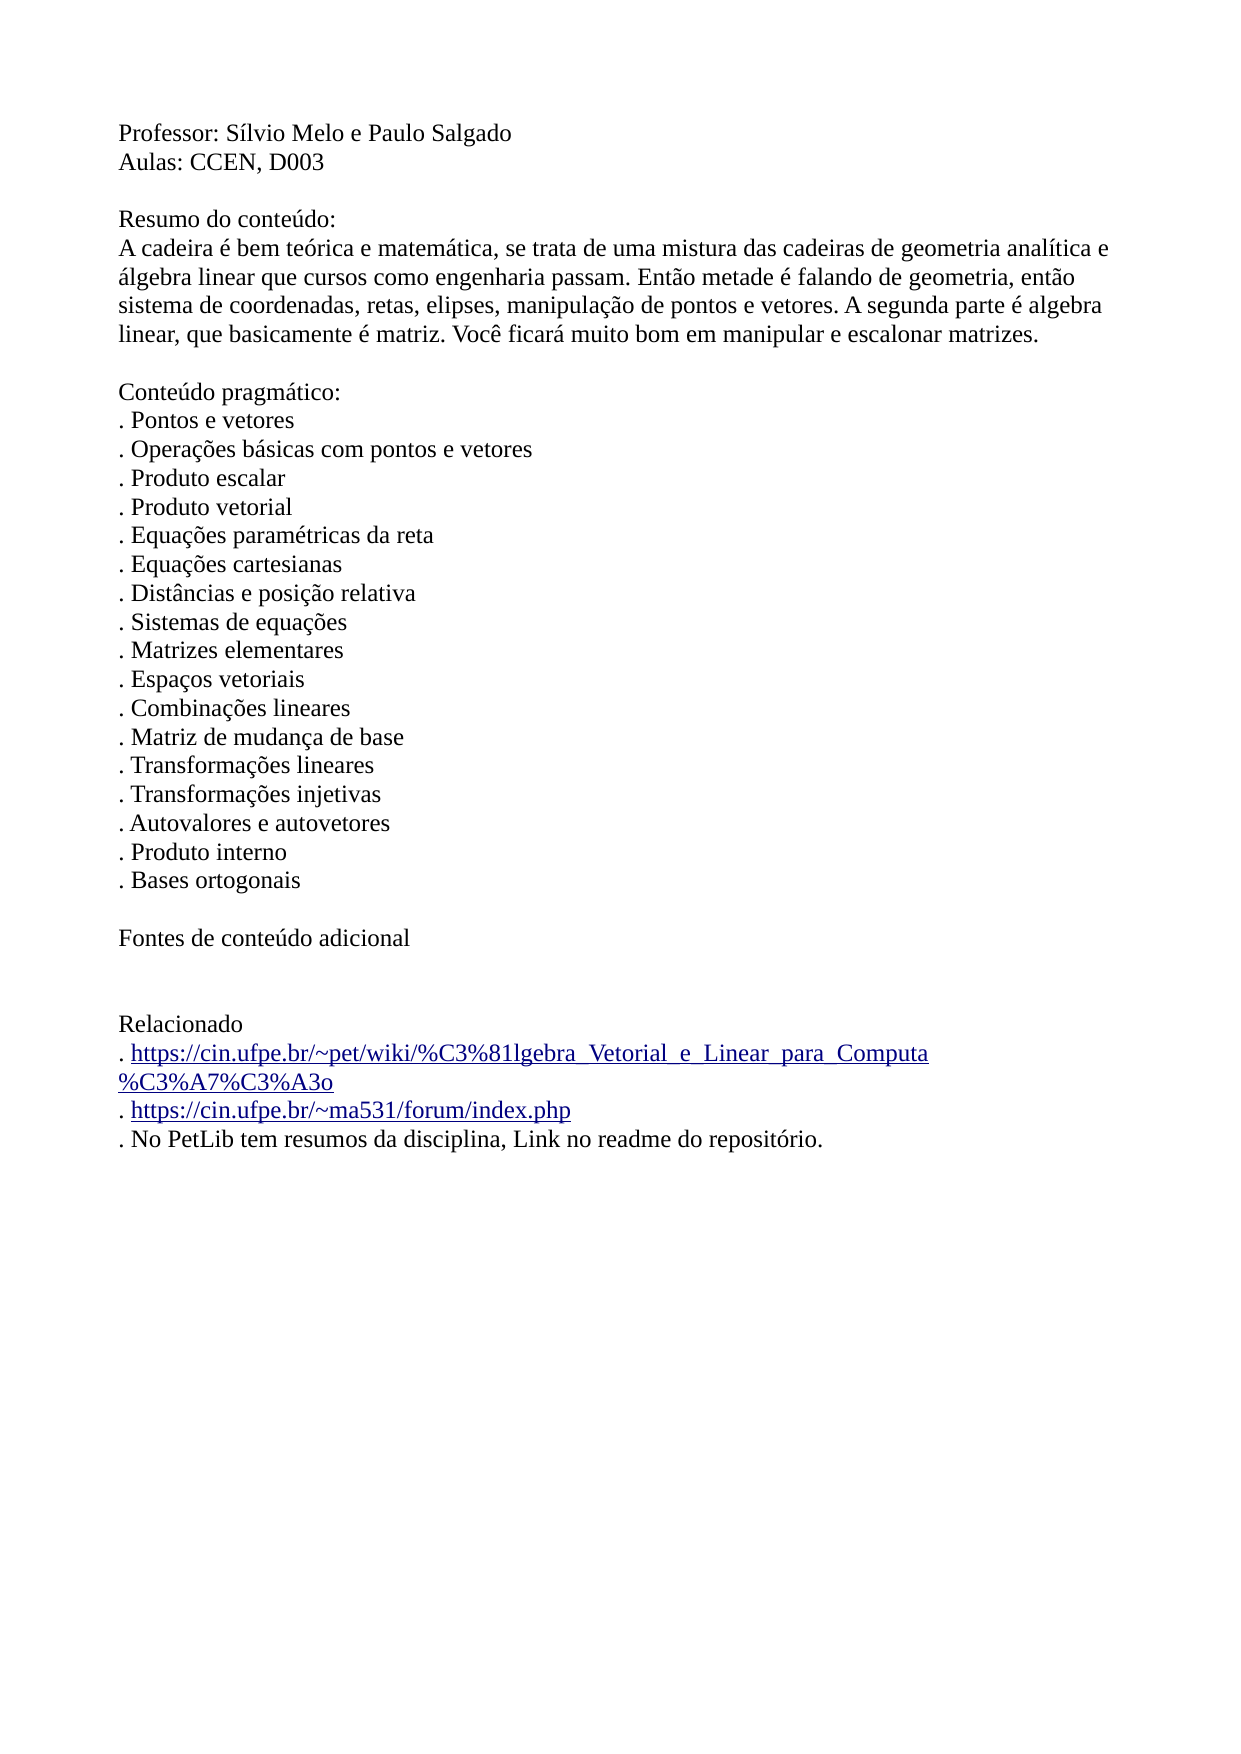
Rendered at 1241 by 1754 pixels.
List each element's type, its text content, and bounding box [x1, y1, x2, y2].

text Aulas: CCEN, D003 [118, 147, 1122, 176]
text . No PetLib tem resumos da disciplina, Link no readme do repositório. [118, 1124, 1122, 1153]
text . https://cin.ufpe.br/~pet/wiki/%C3%81lgebra_Vetorial_e_Linear_para_Computa%C3%A7%C3%A3o [118, 1038, 1122, 1096]
text . Produto vetorial [118, 492, 1122, 521]
text Resumo do conteúdo: [118, 204, 1122, 233]
text . Combinações lineares [118, 693, 1122, 722]
text . Matrizes elementares [118, 636, 1122, 664]
text Professor: Sílvio Melo e Paulo Salgado [118, 118, 1122, 147]
text . Produto interno [118, 837, 1122, 866]
text A cadeira é bem teórica e matemática, se trata de uma mistura das cadeiras de geometria analítica e álgebra linear que cursos como engenharia passam. Então metade é falando de geometria, então sistema de coordenadas, retas, elipses, manipulação de pontos e vetores. A segunda parte é algebra linear, que basicamente é matriz. Você ficará muito bom em manipular e escalonar matrizes. [118, 233, 1122, 348]
text . https://cin.ufpe.br/~ma531/forum/index.php [118, 1096, 1122, 1124]
text . Produto escalar [118, 463, 1122, 492]
text . Espaços vetoriais [118, 664, 1122, 693]
text . Equações cartesianas [118, 549, 1122, 578]
text . Autovalores e autovetores [118, 808, 1122, 837]
text . Operações básicas com pontos e vetores [118, 434, 1122, 463]
text . Distâncias e posição relativa [118, 578, 1122, 607]
text Relacionado [118, 1009, 1122, 1038]
text . Matriz de mudança de base [118, 722, 1122, 751]
text . Bases ortogonais [118, 866, 1122, 894]
text . Equações paramétricas da reta [118, 521, 1122, 549]
text . Sistemas de equações [118, 607, 1122, 636]
text . Transformações lineares [118, 751, 1122, 779]
text . Transformações injetivas [118, 779, 1122, 808]
text Conteúdo pragmático: [118, 377, 1122, 406]
text Fontes de conteúdo adicional [118, 923, 1122, 952]
text . Pontos e vetores [118, 406, 1122, 434]
